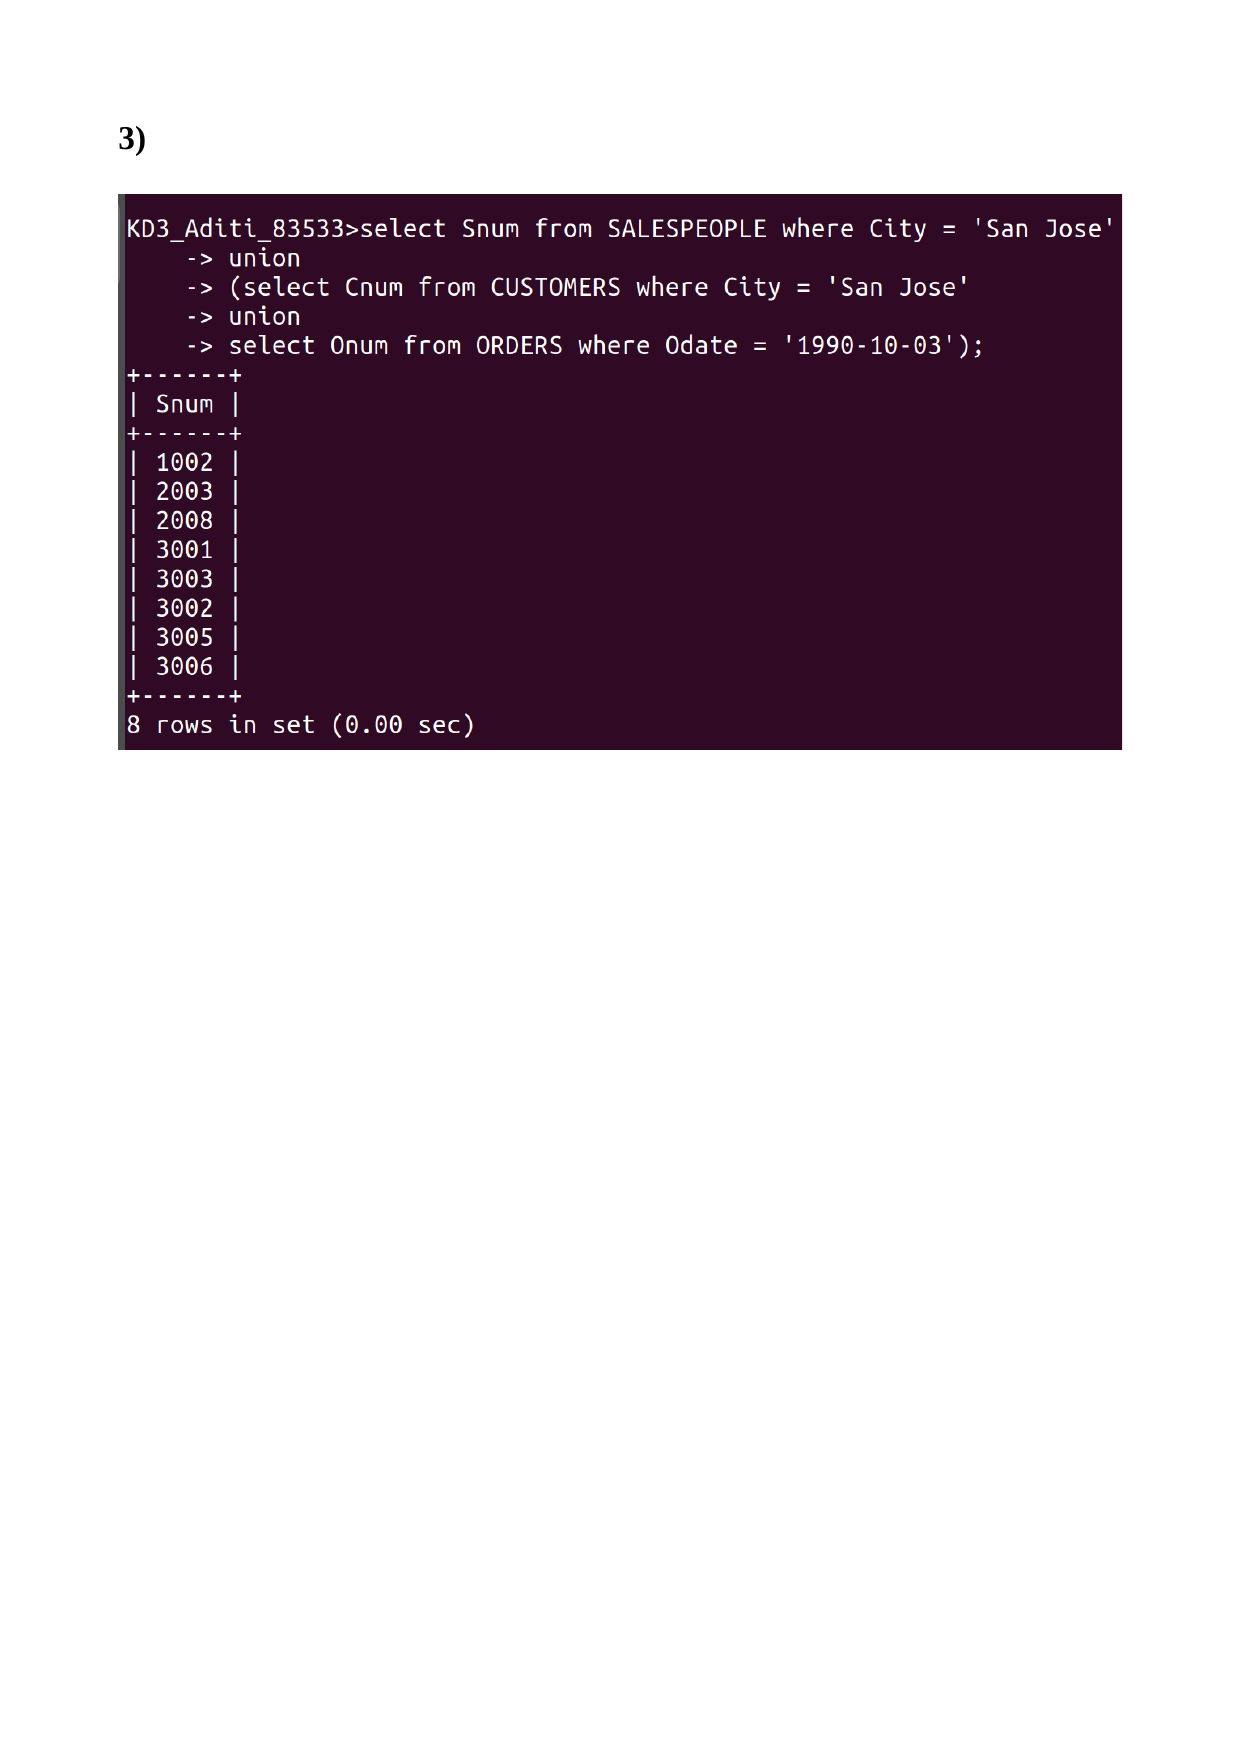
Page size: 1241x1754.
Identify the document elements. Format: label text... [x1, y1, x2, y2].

text 3) [118, 118, 1122, 156]
picture [118, 194, 1123, 750]
